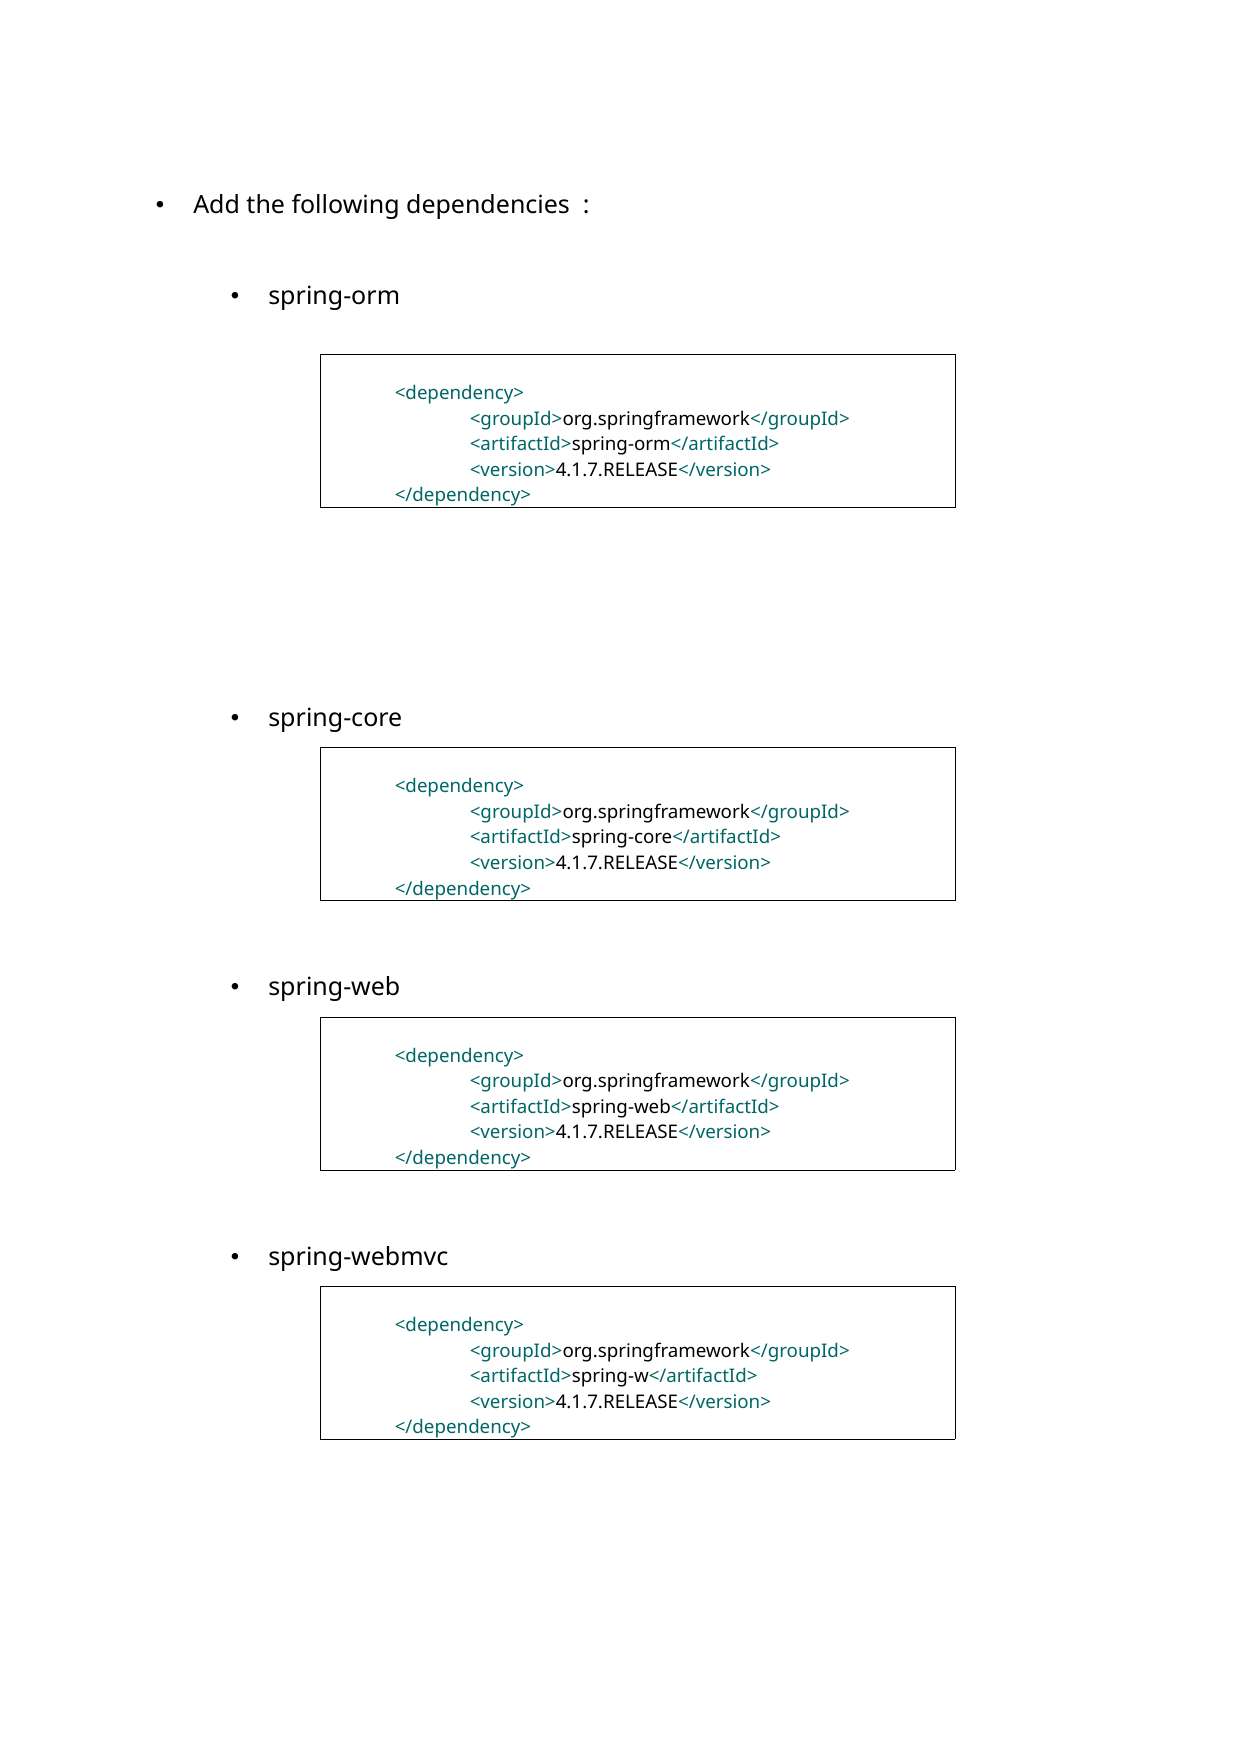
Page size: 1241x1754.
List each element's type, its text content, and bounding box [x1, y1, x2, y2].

text <version>4.1.7.RELEASE</version> [321, 1119, 955, 1144]
list <groupId>org.springframework</groupId> [321, 1337, 955, 1363]
text <version>4.1.7.RELEASE</version> [321, 456, 955, 482]
list spring-orm [231, 278, 1122, 312]
text <dependency> [321, 1042, 955, 1068]
list spring-core [231, 700, 1122, 734]
list <dependency> [321, 1312, 955, 1337]
text <artifactId>spring-orm</artifactId> [321, 431, 955, 456]
text <groupId>org.springframework</groupId> [321, 798, 955, 824]
text </dependency> [321, 1144, 955, 1170]
text <groupId>org.springframework</groupId> [321, 405, 955, 431]
text <artifactId>spring-core</artifactId> [321, 824, 955, 849]
text <groupId>org.springframework</groupId> [321, 1068, 955, 1093]
text </dependency> [321, 875, 955, 900]
text </dependency> [321, 482, 955, 507]
list spring-web [231, 969, 1122, 1003]
text <dependency> [321, 380, 955, 405]
list Add the following dependencies : [156, 186, 1122, 220]
text <dependency> [321, 773, 955, 798]
list </dependency> [321, 1414, 955, 1439]
list spring-webmvc [231, 1238, 1122, 1272]
list <artifactId>spring-w</artifactId> [321, 1363, 955, 1388]
list <version>4.1.7.RELEASE</version> [321, 1388, 955, 1414]
text <version>4.1.7.RELEASE</version> [321, 849, 955, 875]
text <artifactId>spring-web</artifactId> [321, 1093, 955, 1119]
